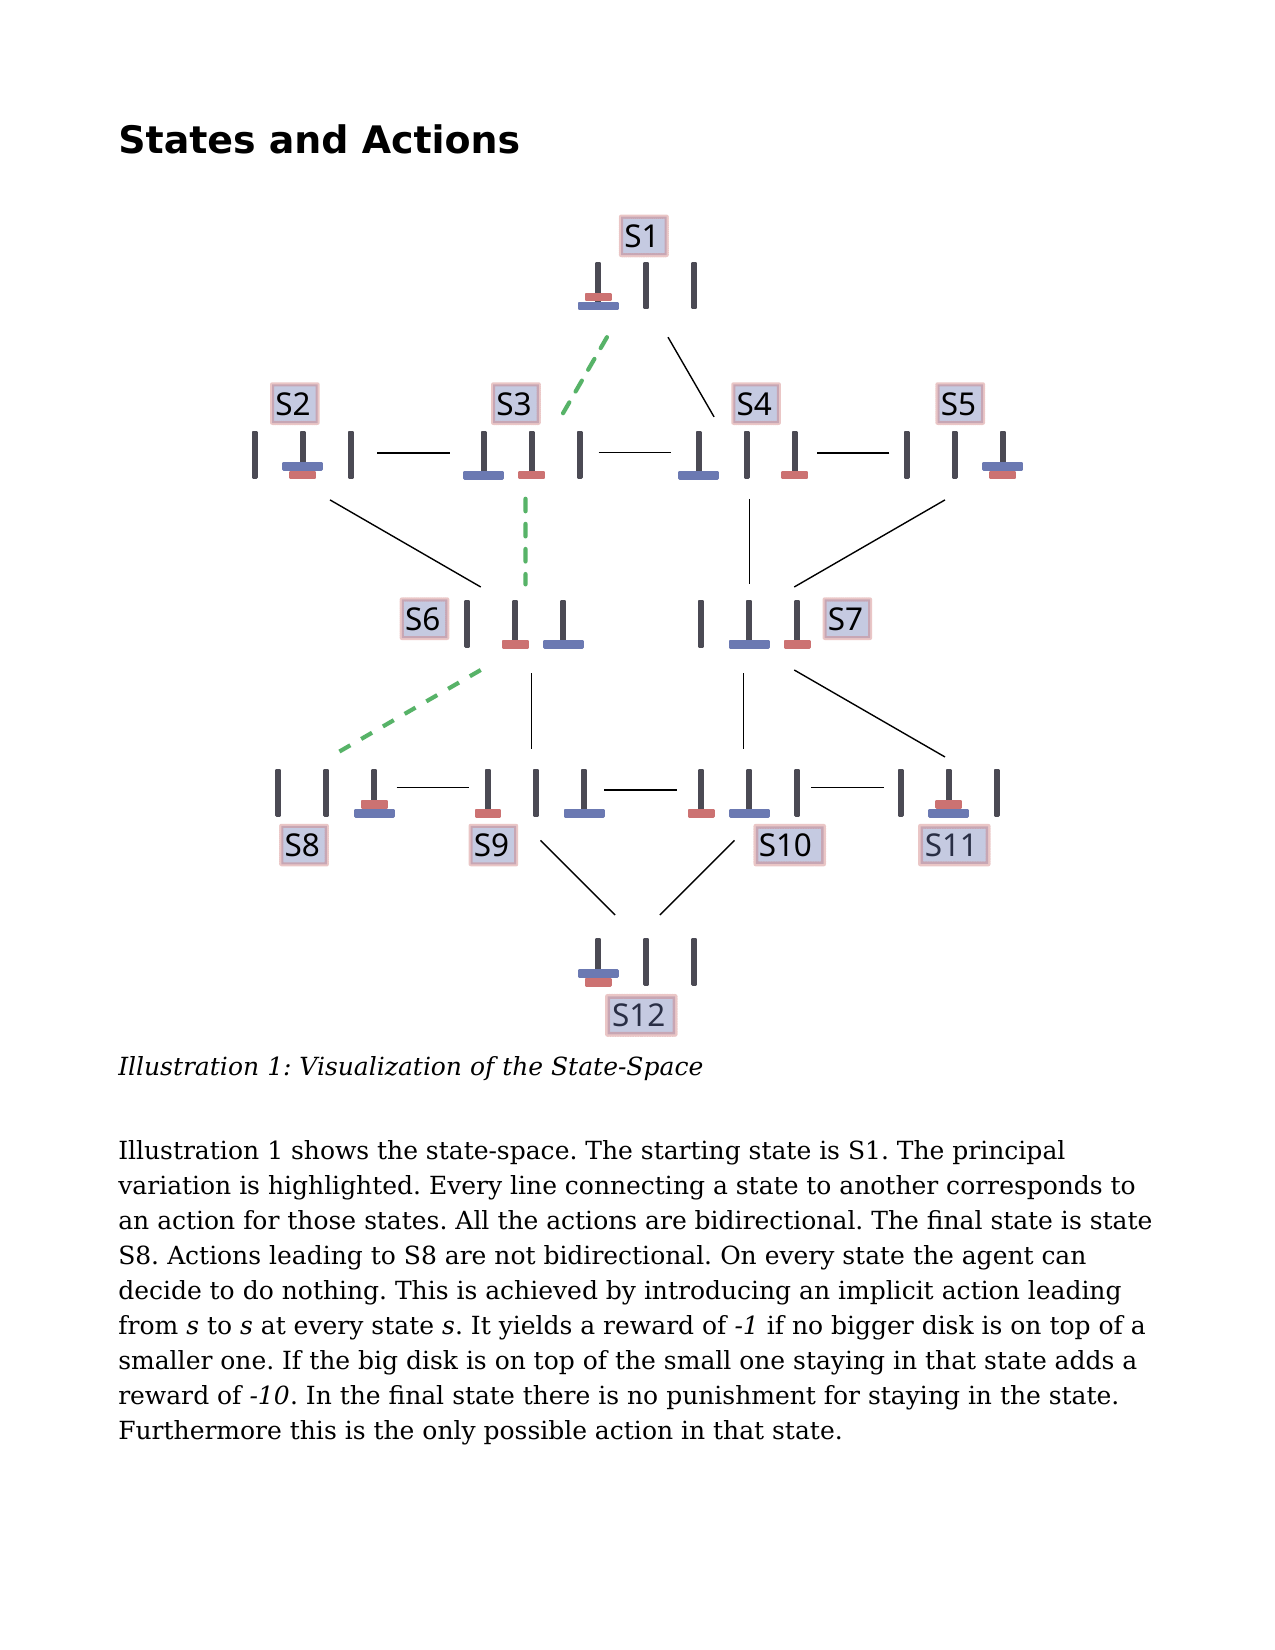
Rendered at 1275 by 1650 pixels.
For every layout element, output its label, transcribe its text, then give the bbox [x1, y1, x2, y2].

text Illustration 1: Visualization of the State-Space [118, 187, 1157, 1081]
text Illustration 1 shows the state-space. The starting state is S1. The principal variation is highlighted. Every line connecting a state to another corresponds to an action for those states. All the actions are bidirectional. The final state is state S8. Actions leading to S8 are not bidirectional. On every state the agent can decide to do nothing. This is achieved by introducing an implicit action leading from s to s at every state s. It yields a reward of -1 if no bigger disk is on top of a smaller one. If the big disk is on top of the small one staying in that state adds a reward of -10. In the final state there is no punishment for staying in the state. Furthermore this is the only possible action in that state. [118, 1137, 1157, 1446]
subtitle States and Actions [118, 118, 1157, 162]
